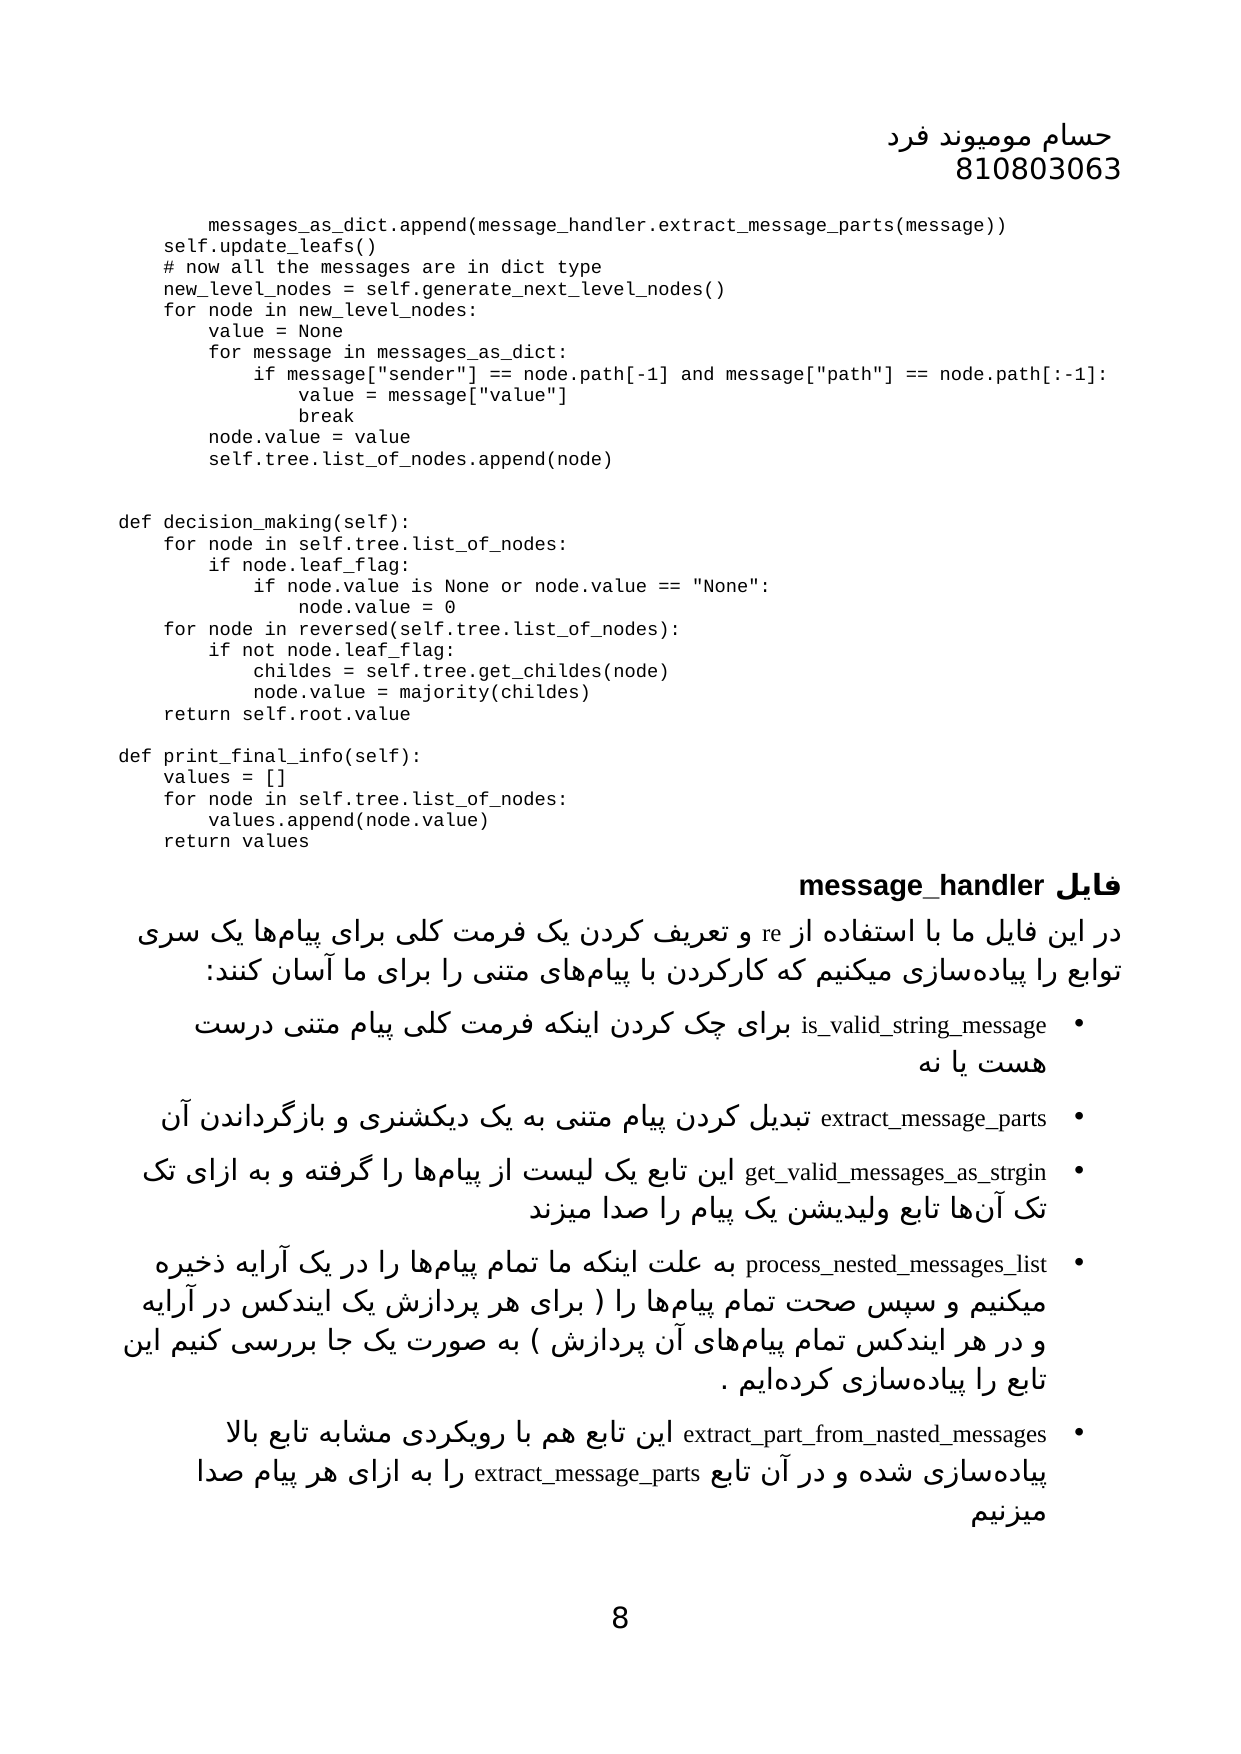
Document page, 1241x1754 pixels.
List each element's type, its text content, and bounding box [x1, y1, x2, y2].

text # now all the messages are in dict type [118, 258, 1122, 279]
text for node in new_level_nodes: [118, 301, 1122, 322]
text value = None [118, 322, 1122, 343]
text def decision_making(self): [118, 513, 1122, 534]
text node.value = 0 [118, 598, 1122, 619]
text for message in messages_as_dict: [118, 343, 1122, 364]
text node.value = majority(childes) [118, 683, 1122, 704]
text def print_final_info(self): [118, 747, 1122, 768]
text self.update_leafs() [118, 237, 1122, 258]
list process_nested_messages_list به علت اینکه ما تمام پیام‌ها را در یک آرایه ذخیره میکنیم و سپس صحت تمام پیام‌ها را ( برای هر پردازش یک ایندکس در آرایه و در هر ایندکس تمام پیام‌های آن پردازش ) به صورت یک جا بررسی کنیم این تابع را پیاده‌سازی کرده‌ایم . [118, 1245, 1084, 1396]
text node.value = value [118, 428, 1122, 449]
text if not node.leaf_flag: [118, 641, 1122, 662]
text if message["sender"] == node.path[-1] and message["path"] == node.path[:-1]: [118, 364, 1122, 386]
text for node in reversed(self.tree.list_of_nodes): [118, 619, 1122, 641]
subtitle فایل message_handler [118, 868, 1122, 902]
text self.tree.list_of_nodes.append(node) [118, 449, 1122, 471]
text value = message["value"] [118, 386, 1122, 407]
list get_valid_messages_as_strgin این تابع یک لیست از پیام‌ها را گرفته و به ازای تک تک آن‌ها تابع ولیدیشن یک پیام را صدا میزند [118, 1153, 1084, 1226]
text if node.value is None or node.value == "None": [118, 577, 1122, 598]
text values = [] [118, 768, 1122, 789]
text for node in self.tree.list_of_nodes: [118, 534, 1122, 556]
list extract_part_from_nasted_messages این تابع هم با رویکردی مشابه تابع بالا پیاده‌سازی شده و در آن تابع extract_message_parts را به ازای هر پیام صدا میزنیم [118, 1416, 1084, 1528]
text childes = self.tree.get_childes(node) [118, 662, 1122, 683]
text for node in self.tree.list_of_nodes: [118, 789, 1122, 811]
list extract_message_parts تبدیل کردن پیام متنی به یک دیکشنری و بازگرداندن آن [118, 1099, 1084, 1133]
text messages_as_dict.append(message_handler.extract_message_parts(message)) [118, 216, 1122, 237]
text new_level_nodes = self.generate_next_level_nodes() [118, 279, 1122, 301]
text break [118, 407, 1122, 428]
text return values [118, 832, 1122, 853]
list is_valid_string_message برای چک کردن اینکه فرمت کلی پیام متنی درست هست یا نه [118, 1007, 1084, 1080]
text values.append(node.value) [118, 811, 1122, 832]
text در این فایل ما با استفاده از re و تعریف کردن یک فرمت کلی برای پیام‌ها یک سری توابع را پیاده‌سازی میکنیم که کارکردن با پیام‌های متنی را برای ما آسان کنند: [118, 914, 1122, 987]
text return self.root.value [118, 704, 1122, 726]
text if node.leaf_flag: [118, 556, 1122, 577]
